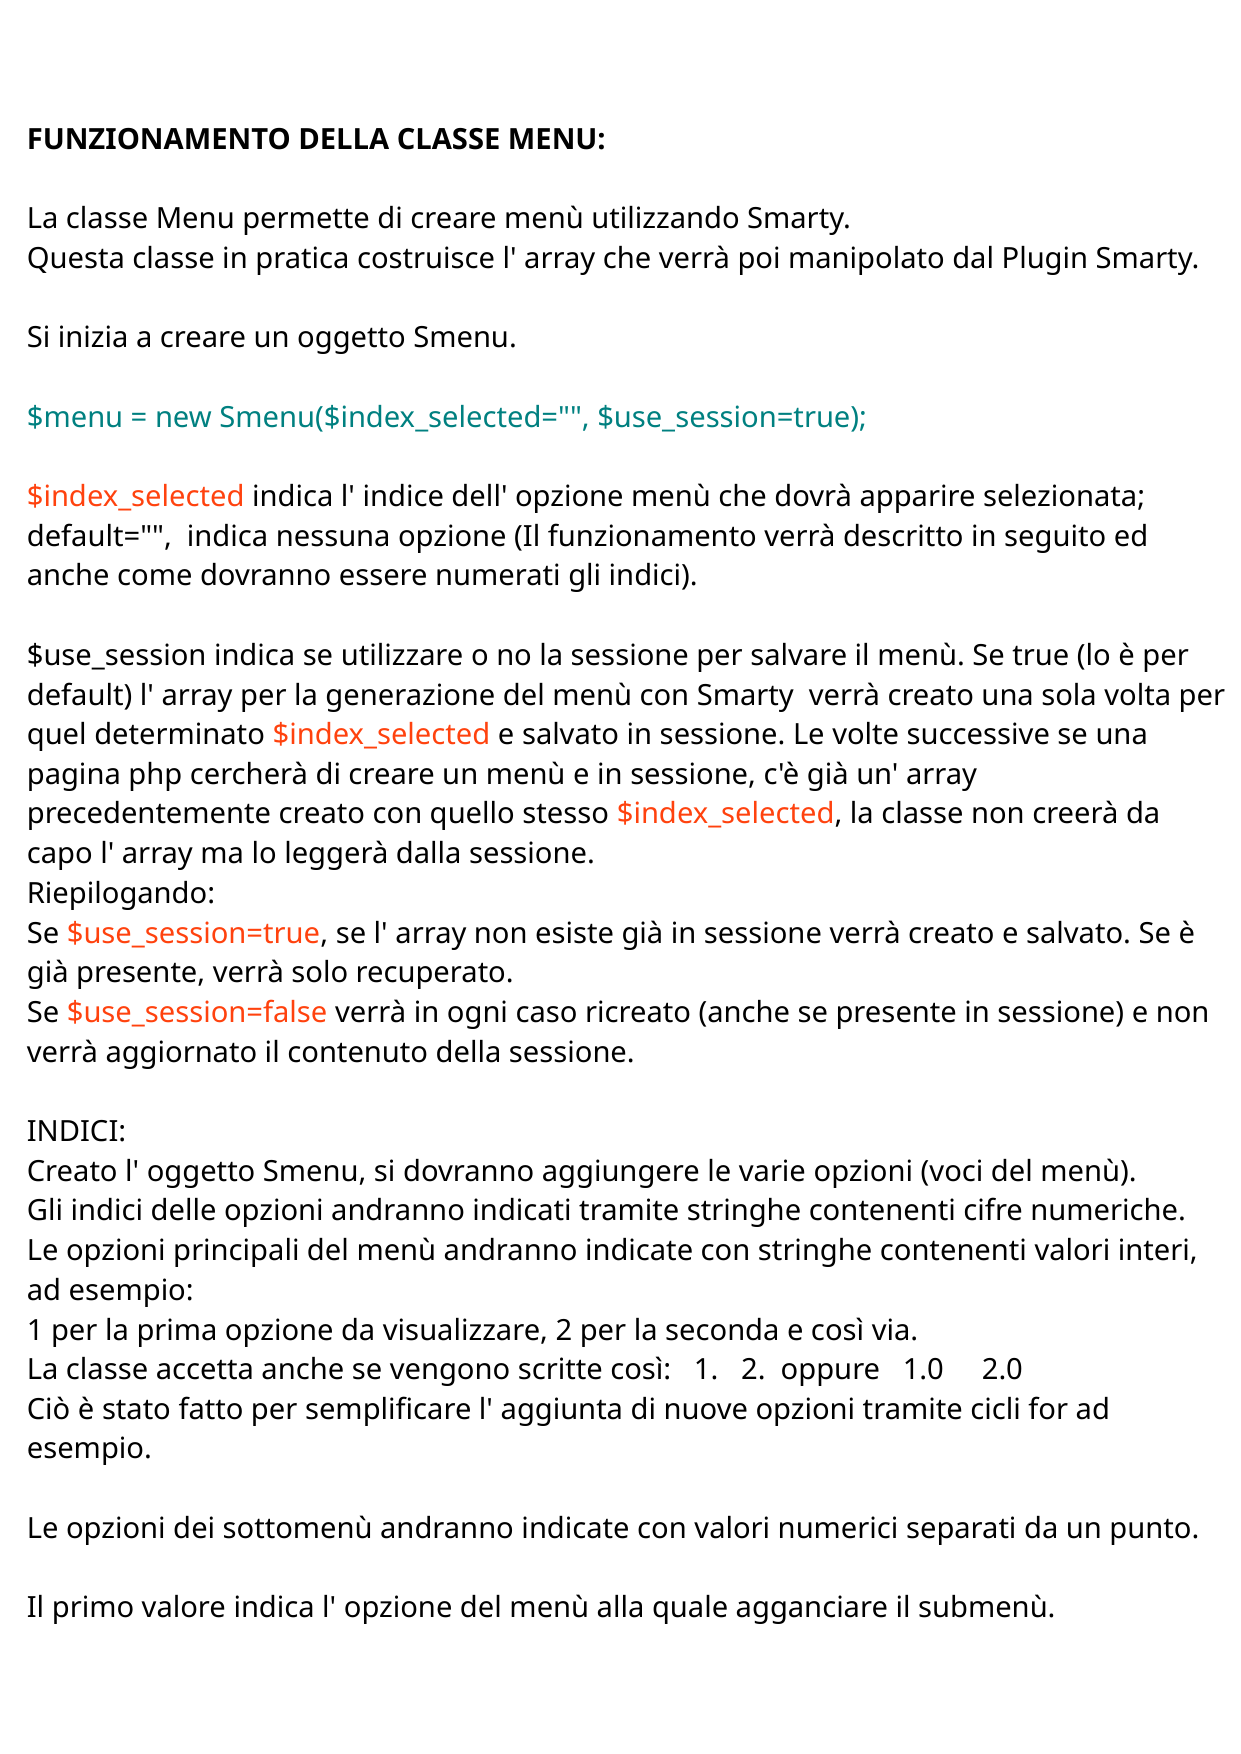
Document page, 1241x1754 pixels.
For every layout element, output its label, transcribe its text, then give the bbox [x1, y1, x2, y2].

text Riepilogando: [27, 872, 1227, 912]
text Se $use_session=false verrà in ogni caso ricreato (anche se presente in sessione) e non verrà aggiornato il contenuto della sessione. [27, 991, 1227, 1071]
text Il primo valore indica l' opzione del menù alla quale agganciare il submenù. [27, 1587, 1227, 1626]
text Se $use_session=true, se l' array non esiste già in sessione verrà creato e salvato. Se è già presente, verrà solo recuperato. [27, 912, 1227, 991]
text Gli indici delle opzioni andranno indicati tramite stringhe contenenti cifre numeriche. [27, 1190, 1227, 1229]
text Le opzioni principali del menù andranno indicate con stringhe contenenti valori interi, ad esempio: [27, 1229, 1227, 1309]
text $index_selected indica l' indice dell' opzione menù che dovrà apparire selezionata; default="", indica nessuna opzione (Il funzionamento verrà descritto in seguito ed anche come dovranno essere numerati gli indici). [27, 475, 1227, 594]
text $menu = new Smenu($index_selected="", $use_session=true); [27, 396, 1227, 436]
text Creato l' oggetto Smenu, si dovranno aggiungere le varie opzioni (voci del menù). [27, 1150, 1227, 1190]
text 1 per la prima opzione da visualizzare, 2 per la seconda e così via. [27, 1309, 1227, 1348]
text Questa classe in pratica costruisce l' array che verrà poi manipolato dal Plugin Smarty. [27, 237, 1227, 277]
text La classe Menu permette di creare menù utilizzando Smarty. [27, 197, 1227, 237]
text La classe accetta anche se vengono scritte così: 1. 2. oppure 1.0 2.0 [27, 1348, 1227, 1388]
text Si inizia a creare un oggetto Smenu. [27, 317, 1227, 356]
text FUNZIONAMENTO DELLA CLASSE MENU: [27, 118, 1227, 158]
text Le opzioni dei sottomenù andranno indicate con valori numerici separati da un punto. [27, 1507, 1227, 1547]
text $use_session indica se utilizzare o no la sessione per salvare il menù. Se true (lo è per default) l' array per la generazione del menù con Smarty verrà creato una sola volta per quel determinato $index_selected e salvato in sessione. Le volte successive se una pagina php cercherà di creare un menù e in sessione, c'è già un' array precedentemente creato con quello stesso $index_selected, la classe non creerà da capo l' array ma lo leggerà dalla sessione. [27, 634, 1227, 872]
text INDICI: [27, 1110, 1227, 1150]
text Ciò è stato fatto per semplificare l' aggiunta di nuove opzioni tramite cicli for ad esempio. [27, 1388, 1227, 1467]
